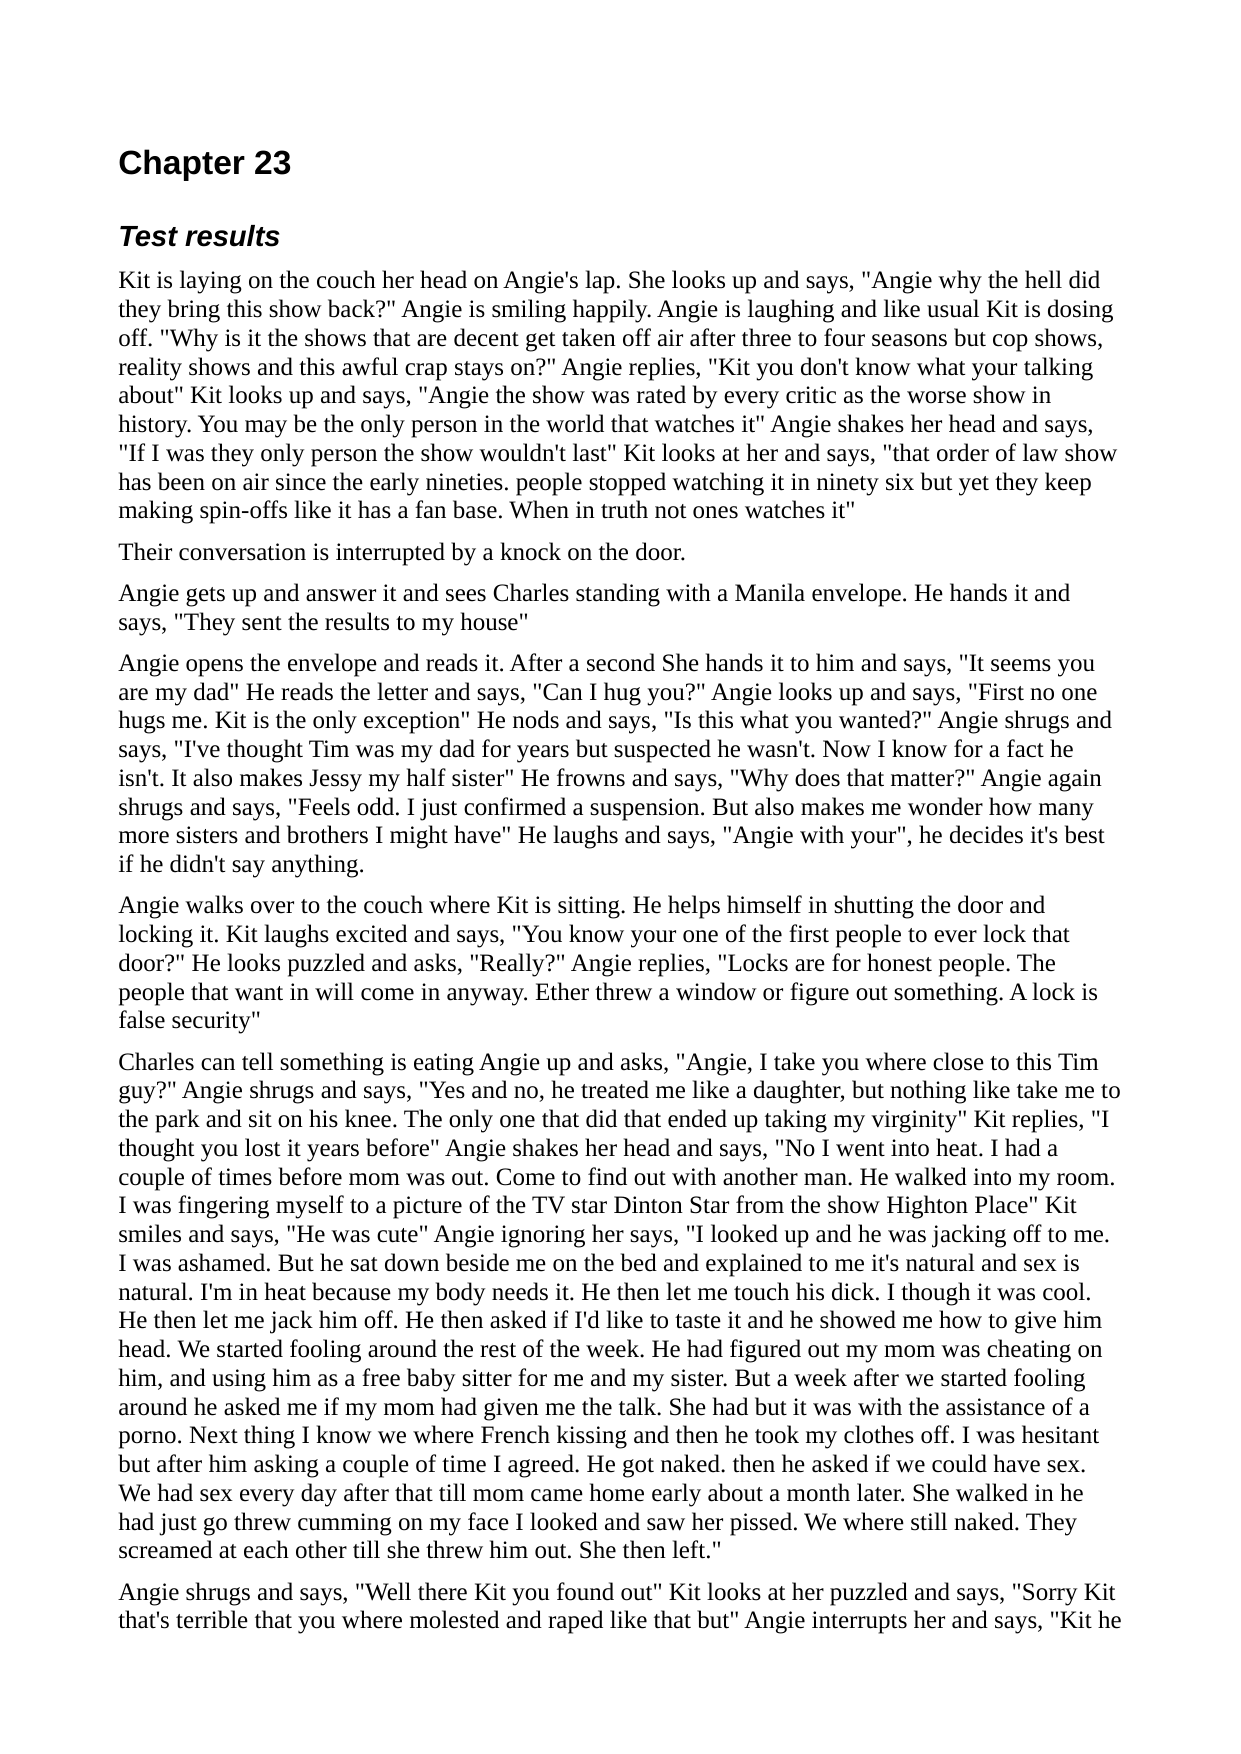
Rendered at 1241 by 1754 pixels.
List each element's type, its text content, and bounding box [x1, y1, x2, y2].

text Their conversation is interrupted by a knock on the door. [118, 537, 1122, 565]
text Charles can tell something is eating Angie up and asks, "Angie, I take you where close to this Tim guy?" Angie shrugs and says, "Yes and no, he treated me like a daughter, but nothing like take me to the park and sit on his knee. The only one that did that ended up taking my virginity" Kit replies, "I thought you lost it years before" Angie shakes her head and says, "No I went into heat. I had a couple of times before mom was out. Come to find out with another man. He walked into my room. I was fingering myself to a picture of the TV star Dinton Star from the show Highton Place" Kit smiles and says, "He was cute" Angie ignoring her says, "I looked up and he was jacking off to me. I was ashamed. But he sat down beside me on the bed and explained to me it's natural and sex is natural. I'm in heat because my body needs it. He then let me touch his dick. I though it was cool. He then let me jack him off. He then asked if I'd like to taste it and he showed me how to give him head. We started fooling around the rest of the week. He had figured out my mom was cheating on him, and using him as a free baby sitter for me and my sister. But a week after we started fooling around he asked me if my mom had given me the talk. She had but it was with the assistance of a porno. Next thing I know we where French kissing and then he took my clothes off. I was hesitant but after him asking a couple of time I agreed. He got naked. then he asked if we could have sex. We had sex every day after that till mom came home early about a month later. She walked in he had just go threw cumming on my face I looked and saw her pissed. We where still naked. They screamed at each other till she threw him out. She then left." [118, 1047, 1122, 1564]
text Kit is laying on the couch her head on Angie's lap. She looks up and says, "Angie why the hell did they bring this show back?" Angie is smiling happily. Angie is laughing and like usual Kit is dosing off. "Why is it the shows that are decent get taken off air after three to four seasons but cop shows, reality shows and this awful crap stays on?" Angie replies, "Kit you don't know what your talking about" Kit looks up and says, "Angie the show was rated by every critic as the worse show in history. You may be the only person in the world that watches it" Angie shakes her head and says, "If I was they only person the show wouldn't last" Kit looks at her and says, "that order of law show has been on air since the early nineties. people stopped watching it in ninety six but yet they keep making spin-offs like it has a fan base. When in truth not ones watches it" [118, 265, 1122, 524]
subtitle Chapter 23 [118, 143, 1122, 182]
text Angie gets up and answer it and sees Charles standing with a Manila envelope. He hands it and says, "They sent the results to my house" [118, 578, 1122, 635]
text Angie opens the envelope and reads it. After a second She hands it to him and says, "It seems you are my dad" He reads the letter and says, "Can I hug you?" Angie looks up and says, "First no one hugs me. Kit is the only exception" He nods and says, "Is this what you wanted?" Angie shrugs and says, "I've thought Tim was my dad for years but suspected he wasn't. Now I know for a fact he isn't. It also makes Jessy my half sister" He frowns and says, "Why does that matter?" Angie again shrugs and says, "Feels odd. I just confirmed a suspension. But also makes me wonder how many more sisters and brothers I might have" He laughs and says, "Angie with your", he decides it's best if he didn't say anything. [118, 648, 1122, 878]
subtitle Test results [118, 219, 1122, 253]
text Angie shrugs and says, "Well there Kit you found out" Kit looks at her puzzled and says, "Sorry Kit that's terrible that you where molested and raped like that but" Angie interrupts her and says, "Kit he [118, 1577, 1122, 1634]
text Angie walks over to the couch where Kit is sitting. He helps himself in shutting the door and locking it. Kit laughs excited and says, "You know your one of the first people to ever lock that door?" He looks puzzled and asks, "Really?" Angie replies, "Locks are for honest people. The people that want in will come in anyway. Ether threw a window or figure out something. A lock is false security" [118, 890, 1122, 1034]
